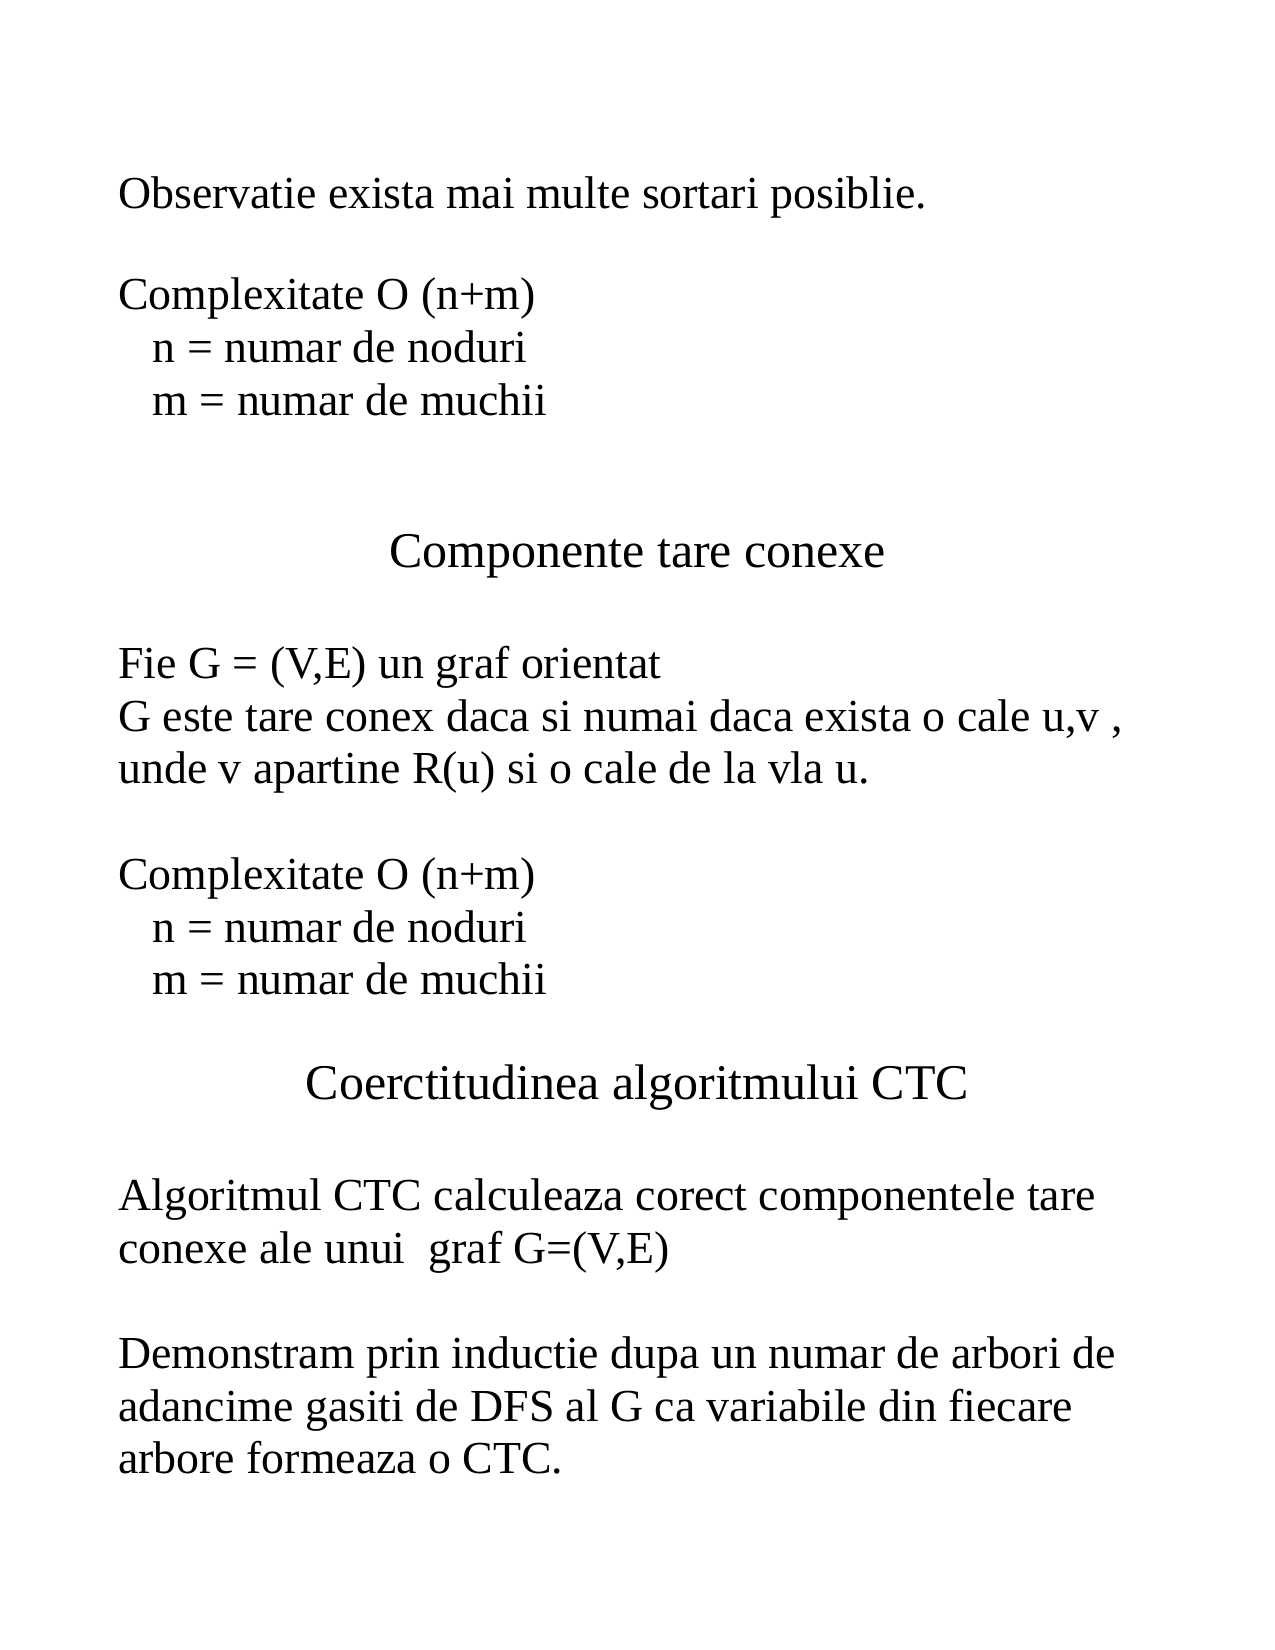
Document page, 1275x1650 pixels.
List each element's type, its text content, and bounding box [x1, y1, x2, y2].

text G este tare conex daca si numai daca exista o cale u,v , unde v apartine R(u) si o cale de la vla u. [118, 688, 1157, 794]
text Componente tare conexe [118, 521, 1157, 578]
text Coerctitudinea algoritmului CTC [118, 1052, 1157, 1110]
text Complexitate O (n+m) [118, 267, 1157, 319]
text n = numar de noduri [118, 899, 1157, 952]
text Algoritmul CTC calculeaza corect componentele tare conexe ale unui graf G=(V,E) [118, 1167, 1157, 1273]
text n = numar de noduri [118, 319, 1157, 372]
text Demonstram prin inductie dupa un numar de arbori de adancime gasiti de DFS al G ca variabile din fiecare arbore formeaza o CTC. [118, 1326, 1157, 1484]
text m = numar de muchii [118, 372, 1157, 425]
text Complexitate O (n+m) [118, 846, 1157, 899]
text Observatie exista mai multe sortari posiblie. [118, 166, 1157, 219]
text m = numar de muchii [118, 952, 1157, 1004]
text Fie G = (V,E) un graf orientat [118, 636, 1157, 688]
